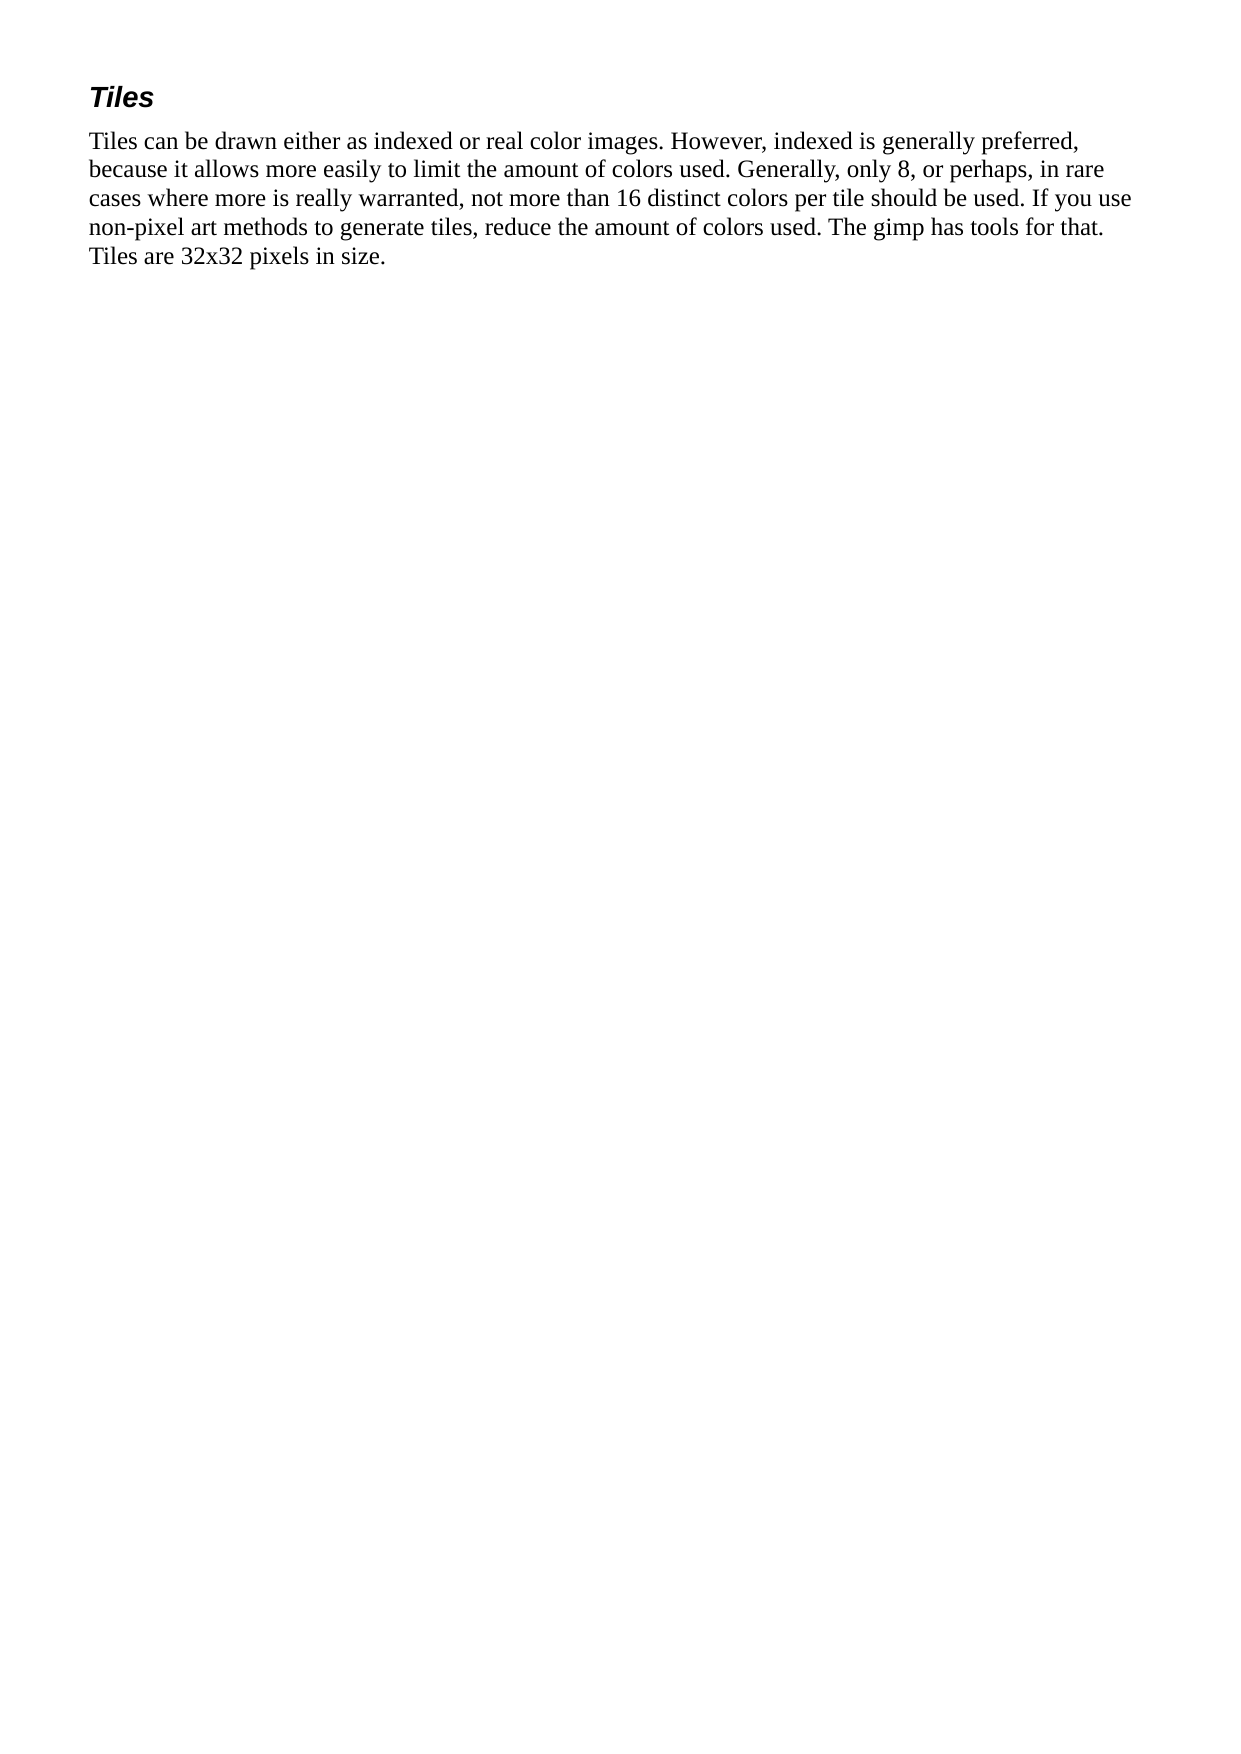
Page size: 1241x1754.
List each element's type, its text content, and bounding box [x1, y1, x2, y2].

text Tiles can be drawn either as indexed or real color images. However, indexed is generally preferred, because it allows more easily to limit the amount of colors used. Generally, only 8, or perhaps, in rare cases where more is really warranted, not more than 16 distinct colors per tile should be used. If you use non-pixel art methods to generate tiles, reduce the amount of colors used. The gimp has tools for that. Tiles are 32x32 pixels in size. [88, 126, 1152, 269]
subtitle Tiles [88, 80, 1152, 113]
